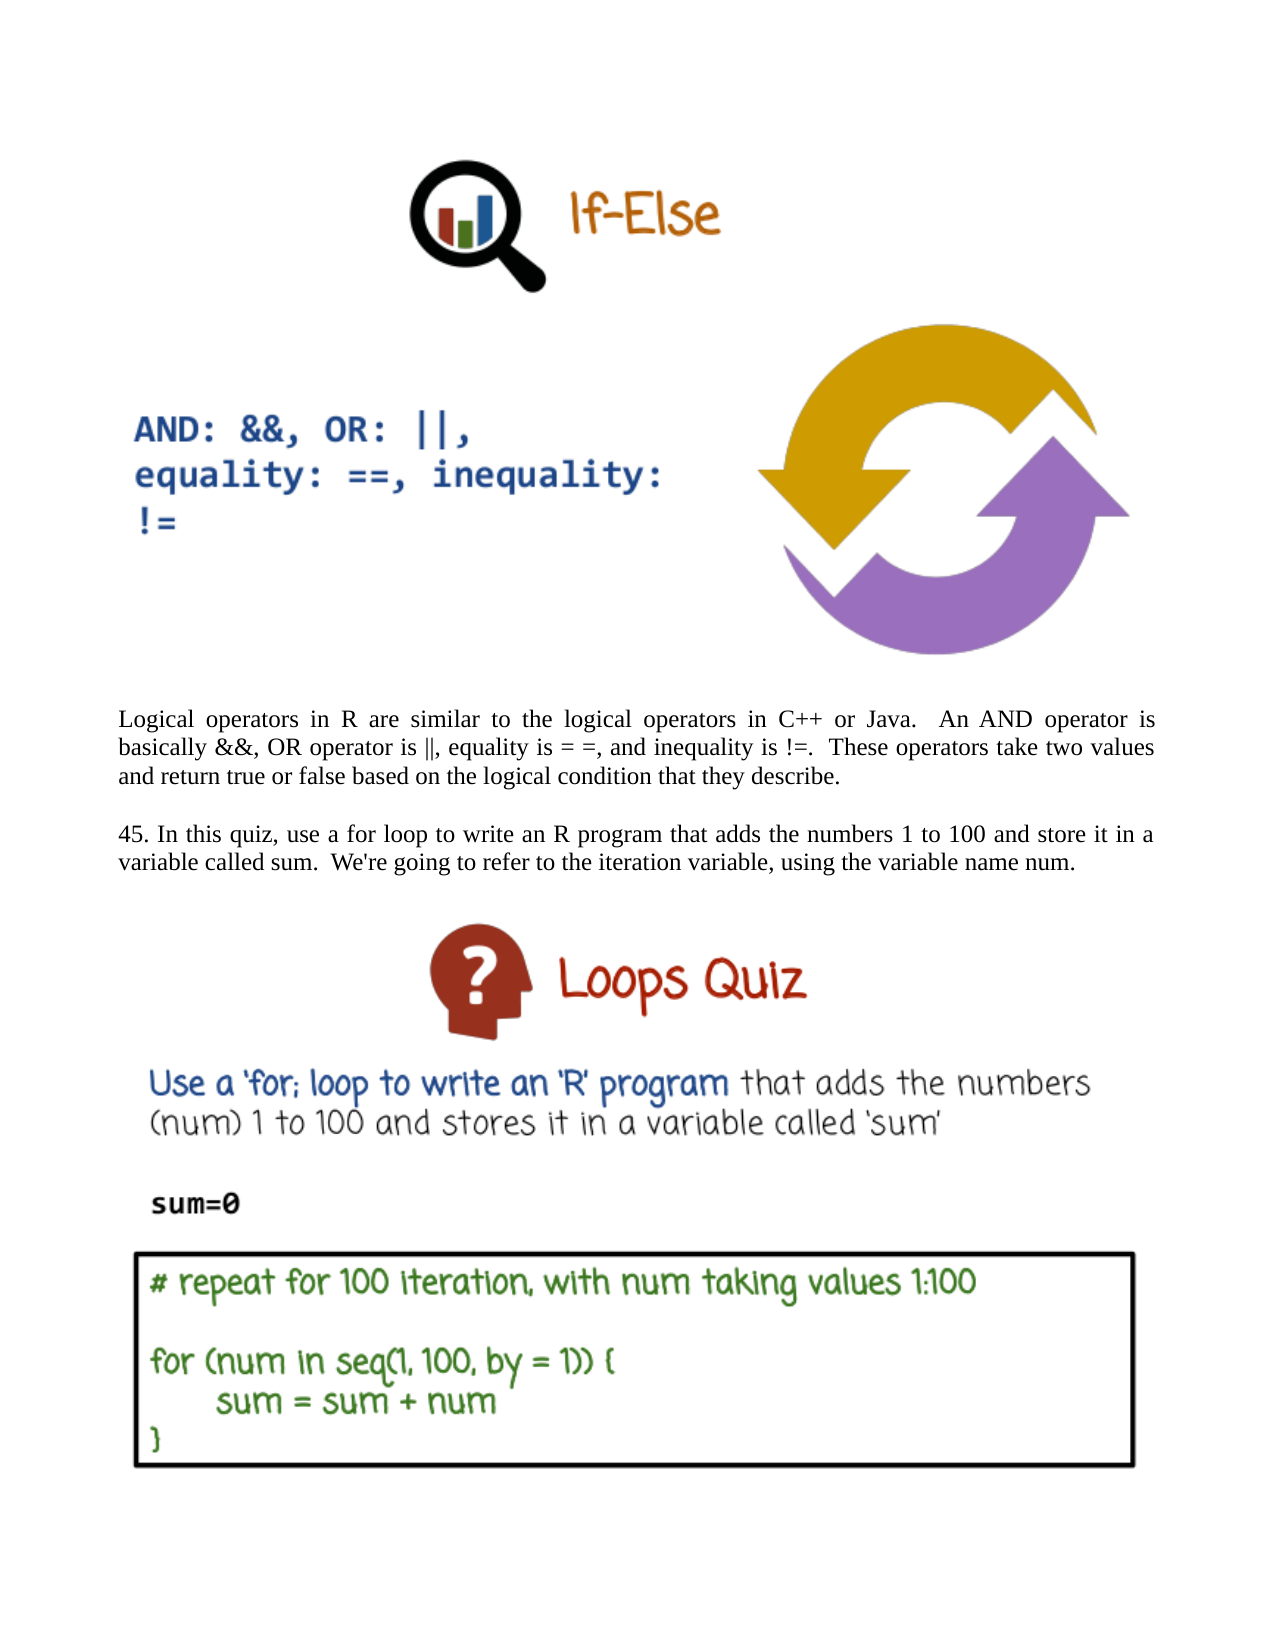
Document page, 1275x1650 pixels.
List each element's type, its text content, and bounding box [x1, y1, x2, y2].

picture [128, 146, 1147, 675]
text Logical operators in R are similar to the logical operators in C++ or Java. An AND operator is basically &&, OR operator is ||, equality is = =, and inequality is !=. These operators take two values and return true or false based on the logical condition that they describe. [118, 704, 1157, 790]
picture [118, 905, 1157, 1488]
text 45. In this quiz, use a for loop to write an R program that adds the numbers 1 to 100 and store it in a variable called sum. We're going to refer to the iteration variable, using the variable name num. [118, 819, 1157, 876]
